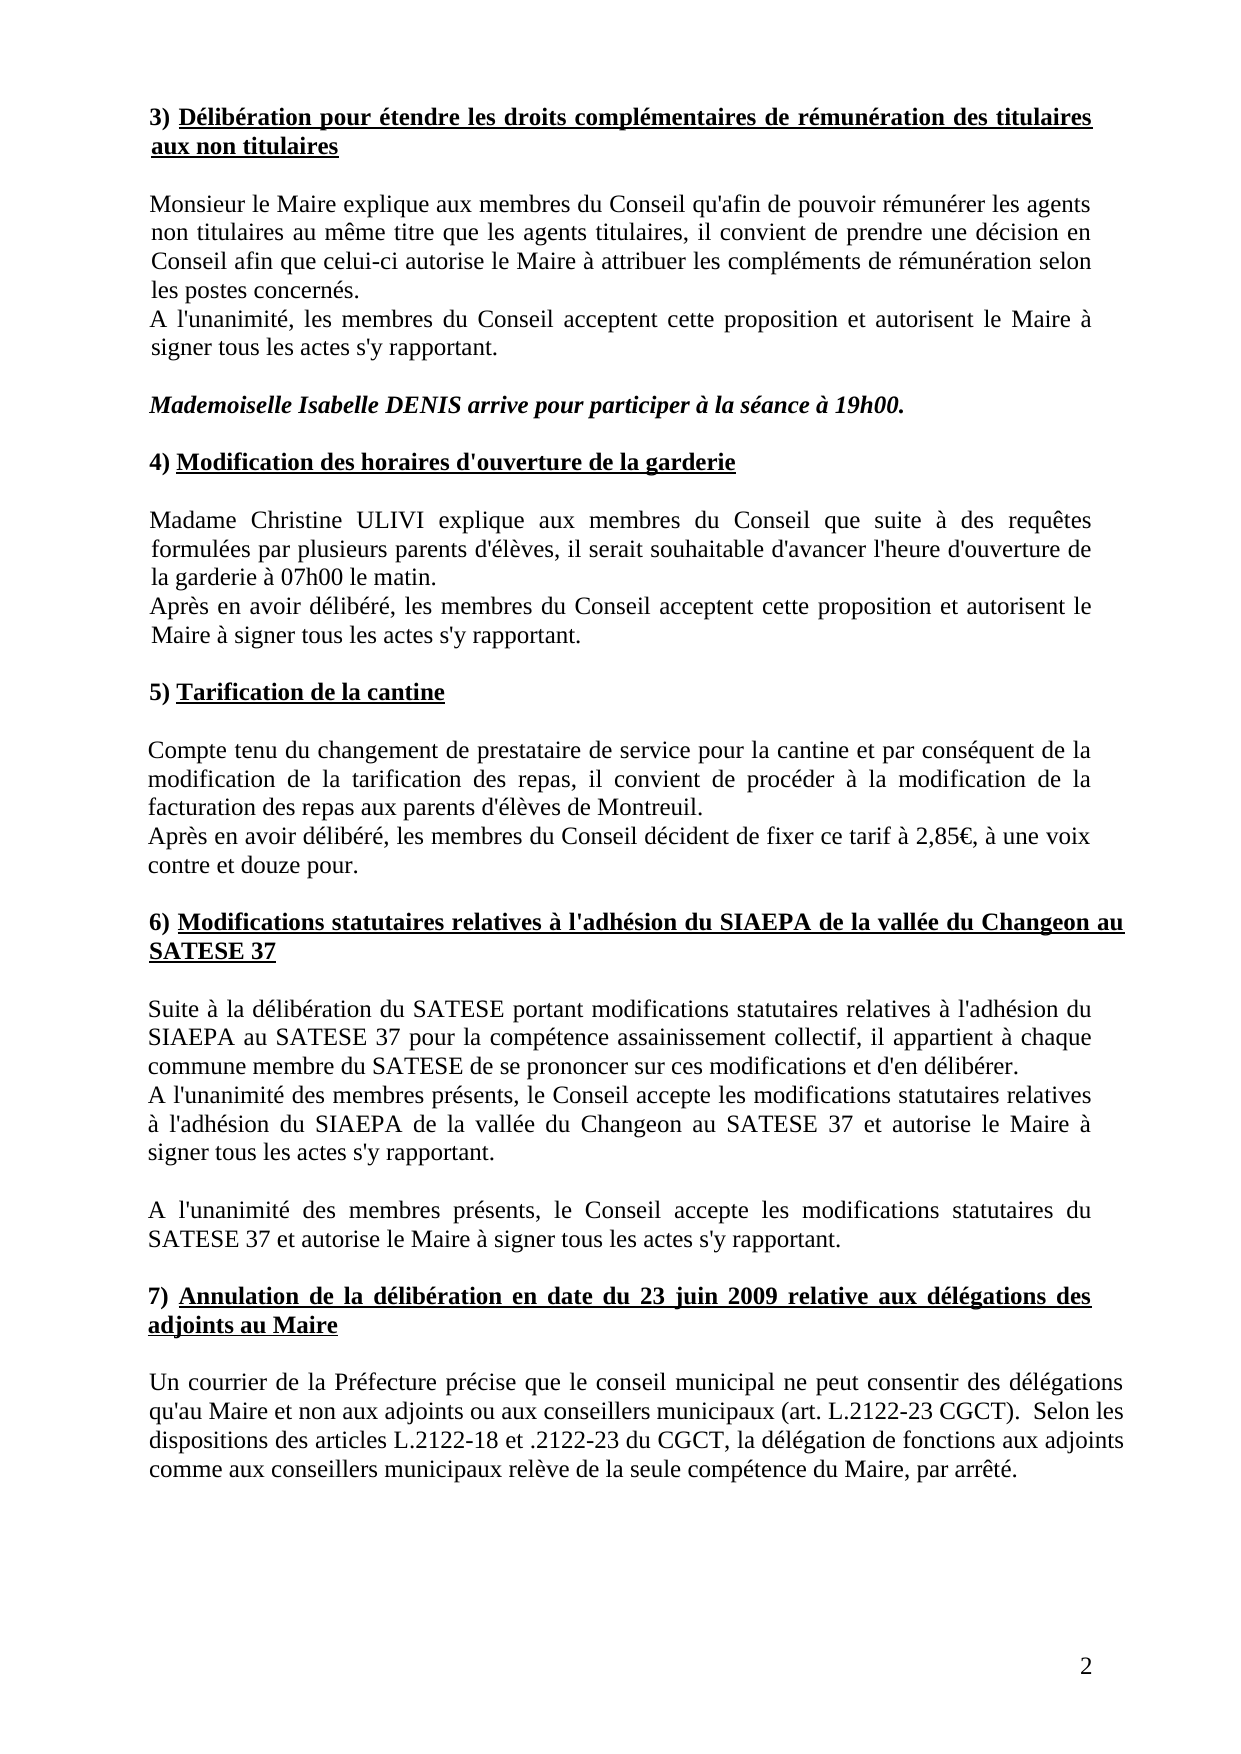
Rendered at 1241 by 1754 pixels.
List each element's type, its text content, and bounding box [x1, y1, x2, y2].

text Après en avoir délibéré, les membres du Conseil décident de fixer ce tarif à 2,85€, à une voix contre et douze pour. [148, 821, 1092, 879]
text 3) Délibération pour étendre les droits complémentaires de rémunération des titulaires aux non titulaires [149, 102, 1092, 160]
text Un courrier de la Préfecture précise que le conseil municipal ne peut consentir des délégations qu'au Maire et non aux adjoints ou aux conseillers municipaux (art. L.2122-23 CGCT). Selon les dispositions des articles L.2122-18 et .2122-23 du CGCT, la délégation de fonctions aux adjoints comme aux conseillers municipaux relève de la seule compétence du Maire, par arrêté. [149, 1367, 1125, 1482]
text 5) Tarification de la cantine [149, 677, 1092, 706]
text Compte tenu du changement de prestataire de service pour la cantine et par conséquent de la modification de la tarification des repas, il convient de procéder à la modification de la facturation des repas aux parents d'élèves de Montreuil. [148, 735, 1092, 821]
text Suite à la délibération du SATESE portant modifications statutaires relatives à l'adhésion du SIAEPA au SATESE 37 pour la compétence assainissement collectif, il appartient à chaque commune membre du SATESE de se prononcer sur ces modifications et d'en délibérer. [148, 994, 1092, 1080]
text A l'unanimité des membres présents, le Conseil accepte les modifications statutaires relatives à l'adhésion du SIAEPA de la vallée du Changeon au SATESE 37 et autorise le Maire à signer tous les actes s'y rapportant. [148, 1080, 1092, 1166]
text Monsieur le Maire explique aux membres du Conseil qu'afin de pouvoir rémunérer les agents non titulaires au même titre que les agents titulaires, il convient de prendre une décision en Conseil afin que celui-ci autorise le Maire à attribuer les compléments de rémunération selon les postes concernés. [149, 189, 1092, 304]
list 6) Modifications statutaires relatives à l'adhésion du SIAEPA de la vallée du Changeon au SATESE 37 [149, 907, 1125, 965]
text Madame Christine ULIVI explique aux membres du Conseil que suite à des requêtes formulées par plusieurs parents d'élèves, il serait souhaitable d'avancer l'heure d'ouverture de la garderie à 07h00 le matin. [149, 505, 1092, 591]
text Mademoiselle Isabelle DENIS arrive pour participer à la séance à 19h00. [149, 390, 1092, 419]
text 7) Annulation de la délibération en date du 23 juin 2009 relative aux délégations des adjoints au Maire [148, 1281, 1092, 1339]
text A l'unanimité, les membres du Conseil acceptent cette proposition et autorisent le Maire à signer tous les actes s'y rapportant. [149, 304, 1092, 361]
text 4) Modification des horaires d'ouverture de la garderie [149, 447, 1092, 476]
text A l'unanimité des membres présents, le Conseil accepte les modifications statutaires du SATESE 37 et autorise le Maire à signer tous les actes s'y rapportant. [148, 1195, 1092, 1252]
text Après en avoir délibéré, les membres du Conseil acceptent cette proposition et autorisent le Maire à signer tous les actes s'y rapportant. [149, 591, 1092, 649]
